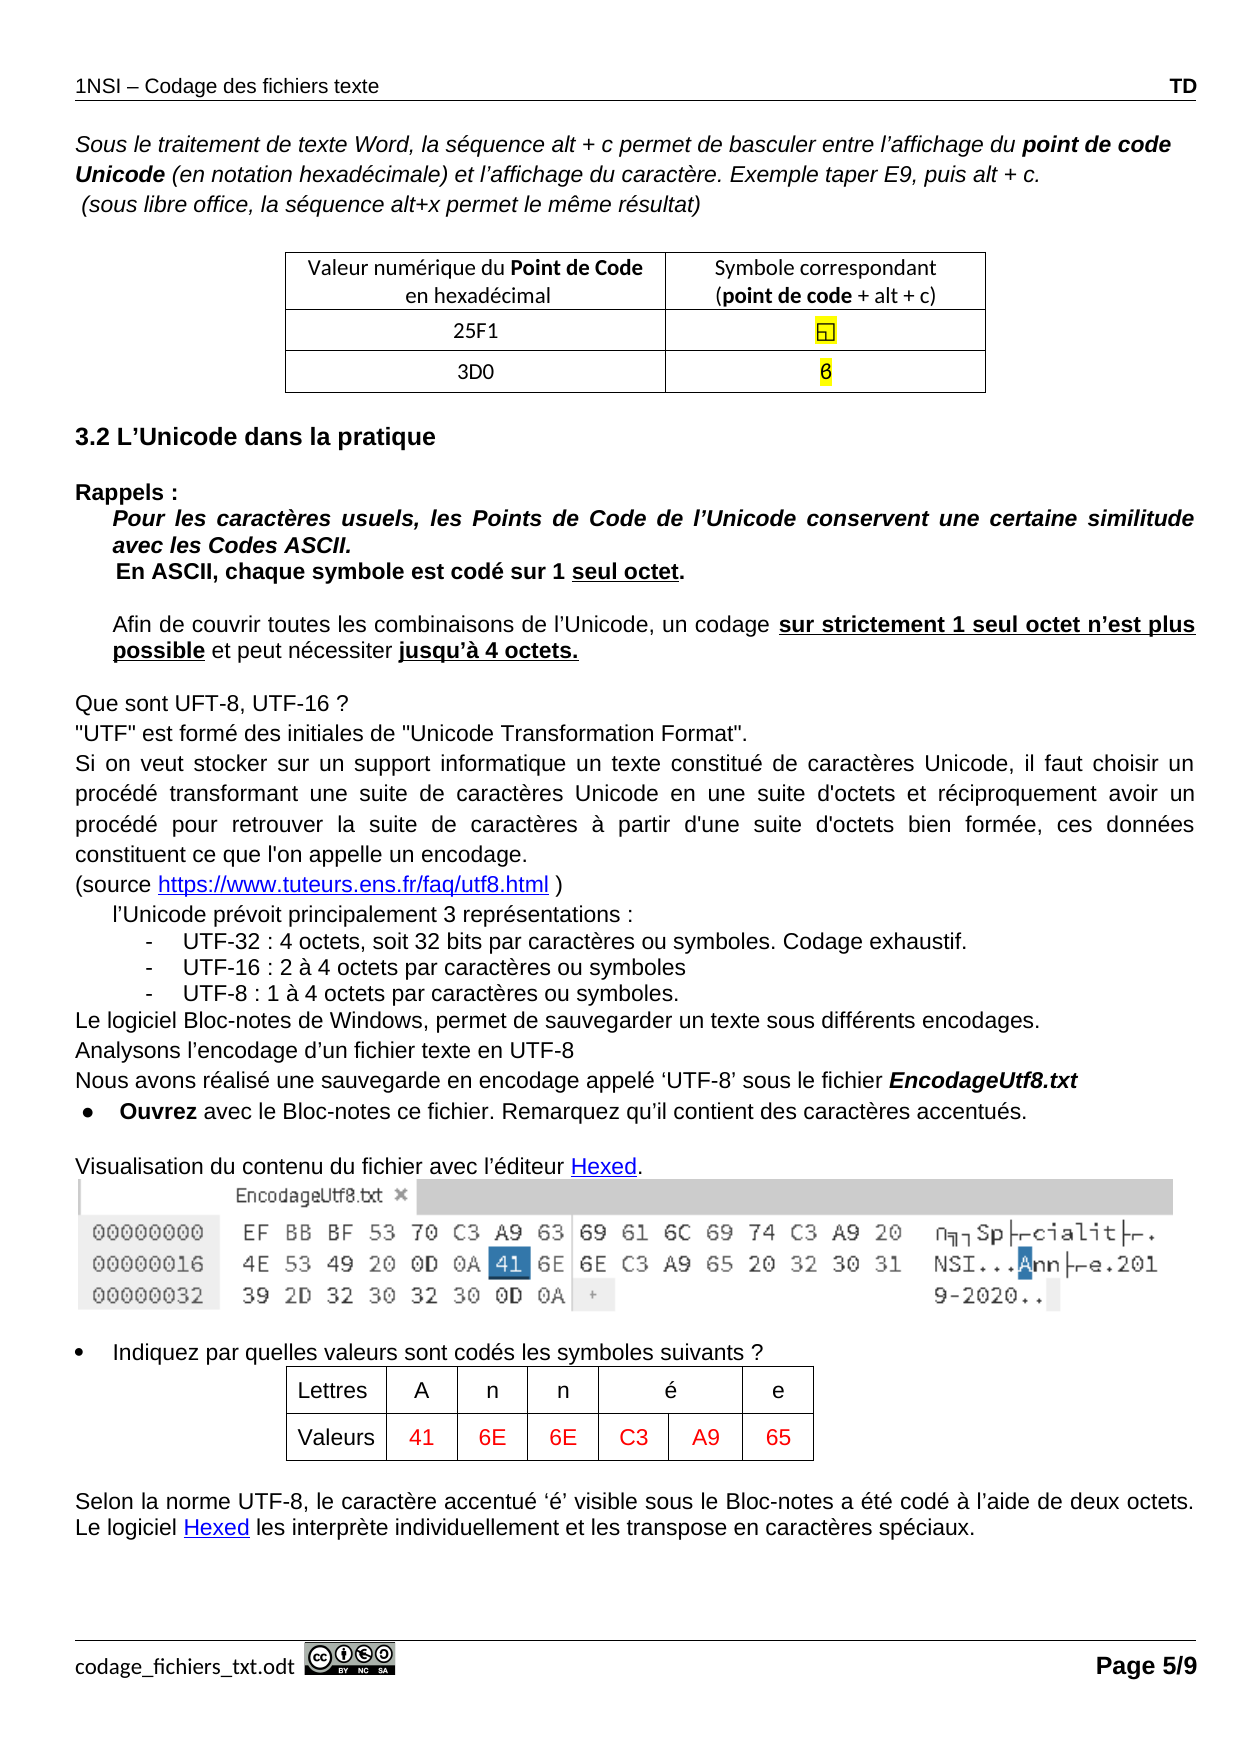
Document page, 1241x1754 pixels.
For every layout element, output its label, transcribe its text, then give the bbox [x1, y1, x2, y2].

table_cell C3 [599, 1414, 668, 1460]
list UTF-8 : 1 à 4 octets par caractères ou symboles. [145, 980, 1196, 1007]
table_header A [387, 1367, 457, 1413]
text "UTF" est formé des initiales de "Unicode Transformation Format". [75, 720, 1196, 746]
text Que sont UFT-8, UTF-16 ? [75, 690, 1196, 716]
table_header n [528, 1367, 598, 1413]
table_cell A9 [669, 1414, 742, 1460]
table_header é [599, 1367, 742, 1413]
text l’Unicode prévoit principalement 3 représentations : [112, 901, 1196, 928]
table_cell 3D0 [286, 351, 665, 392]
text Nous avons réalisé une sauvegarde en encodage appelé ‘UTF-8’ sous le fichier EncodageUtf8.txt [75, 1067, 1196, 1093]
text Afin de couvrir toutes les combinaisons de l’Unicode, un codage sur strictement 1 seul octet n’est plus possible et peut nécessiter jusqu’à 4 octets. [112, 611, 1196, 663]
table_cell ϐ [666, 351, 985, 392]
table_header n [458, 1367, 527, 1413]
text Analysons l’encodage d’un fichier texte en UTF-8 [75, 1037, 1196, 1063]
list Ouvrez avec le Bloc-notes ce fichier. Remarquez qu’il contient des caractères accentués. [82, 1097, 1196, 1125]
list UTF-32 : 4 octets, soit 32 bits par caractères ou symboles. Codage exhaustif. [145, 928, 1196, 954]
text (source https://www.tuteurs.ens.fr/faq/utf8.html ) [75, 871, 1196, 897]
table_cell ◱ [666, 310, 985, 350]
table_header e [743, 1367, 813, 1413]
table_cell 6E [528, 1414, 598, 1460]
table_cell 65 [743, 1414, 813, 1460]
text Sous le traitement de texte Word, la séquence alt + c permet de basculer entre l’affichage du point de code Unicode (en notation hexadécimale) et l’affichage du caractère. Exemple taper E9, puis alt + c. [75, 131, 1196, 188]
picture [78, 1179, 1173, 1313]
list Indiquez par quelles valeurs sont codés les symboles suivants ? [75, 1339, 1196, 1366]
table_cell Valeurs [287, 1414, 386, 1460]
picture [304, 1642, 396, 1675]
text (sous libre office, la séquence alt+x permet le même résultat) [75, 191, 1196, 218]
text Pour les caractères usuels, les Points de Code de l’Unicode conservent une certaine similitude avec les Codes ASCII. [112, 505, 1196, 558]
text 3.2 L’Unicode dans la pratique [75, 421, 1196, 450]
text Rappels : [75, 479, 1196, 505]
text Si on veut stocker sur un support informatique un texte constitué de caractères Unicode, il faut choisir un procédé transformant une suite de caractères Unicode en une suite d'octets et réciproquement avoir un procédé pour retrouver la suite de caractères à partir d'une suite d'octets bien formée, ces données constituent ce que l'on appelle un encodage. [75, 750, 1196, 867]
text Visualisation du contenu du fichier avec l’éditeur Hexed. [75, 1153, 1196, 1180]
text Selon la norme UTF-8, le caractère accentué ‘é’ visible sous le Bloc-notes a été codé à l’aide de deux octets. Le logiciel Hexed les interprète individuellement et les transpose en caractères spéciaux. [75, 1488, 1196, 1540]
table_header Symbole correspondant (point de code + alt + c) [666, 253, 985, 309]
table_cell 25F1 [286, 310, 665, 350]
table_header Lettres [287, 1367, 386, 1413]
table_cell 6E [458, 1414, 527, 1460]
text Le logiciel Bloc-notes de Windows, permet de sauvegarder un texte sous différents encodages. [75, 1007, 1196, 1033]
table_cell 41 [387, 1414, 457, 1460]
text En ASCII, chaque symbole est codé sur 1 seul octet. [116, 558, 1196, 584]
list UTF-16 : 2 à 4 octets par caractères ou symboles [145, 954, 1196, 980]
table_header Valeur numérique du Point de Code en hexadécimal [286, 253, 665, 309]
